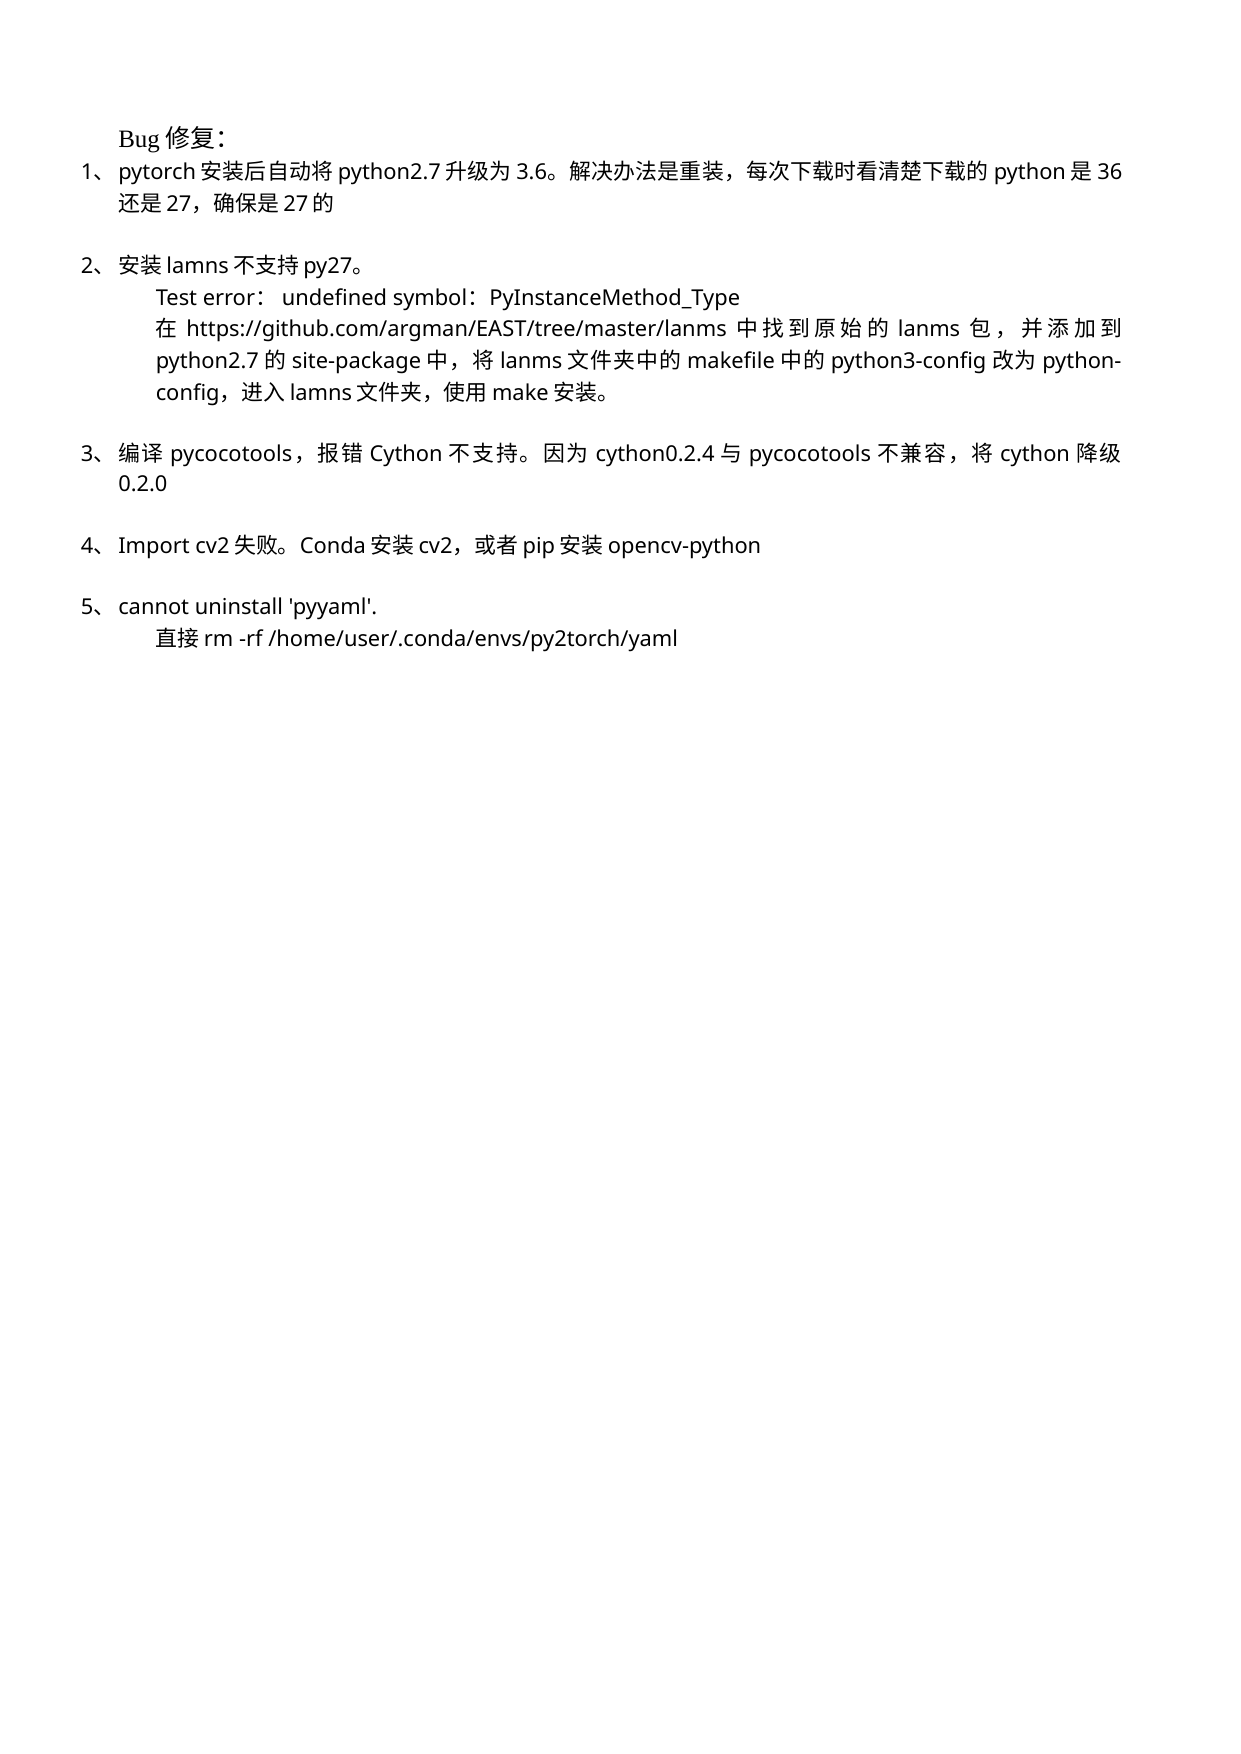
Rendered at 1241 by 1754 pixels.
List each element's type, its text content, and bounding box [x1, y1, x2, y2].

text Bug修复： [118, 118, 1122, 154]
text Test error： undefined symbol：PyInstanceMethod_Type [156, 279, 1122, 311]
list cannot uninstall 'pyyaml'. [81, 589, 1122, 621]
list pytorch安装后自动将python2.7升级为3.6。解决办法是重装，每次下载时看清楚下载的python是36还是27，确保是27的 [81, 154, 1122, 218]
list 编译pycocotools，报错Cython不支持。因为cython0.2.4与pycocotools不兼容，将cython降级0.2.0 [81, 436, 1122, 498]
text 在https://github.com/argman/EAST/tree/master/lanms中找到原始的lanms包，并添加到python2.7的site-package中，将lanms文件夹中的makefile中的python3-config改为python-config，进入lamns文件夹，使用make安装。 [156, 311, 1122, 407]
list 安装lamns不支持py27。 [81, 248, 1122, 279]
text 直接rm -rf /home/user/.conda/envs/py2torch/yaml [156, 621, 1122, 653]
list Import cv2失败。Conda安装cv2，或者pip安装opencv-python [81, 528, 1122, 559]
